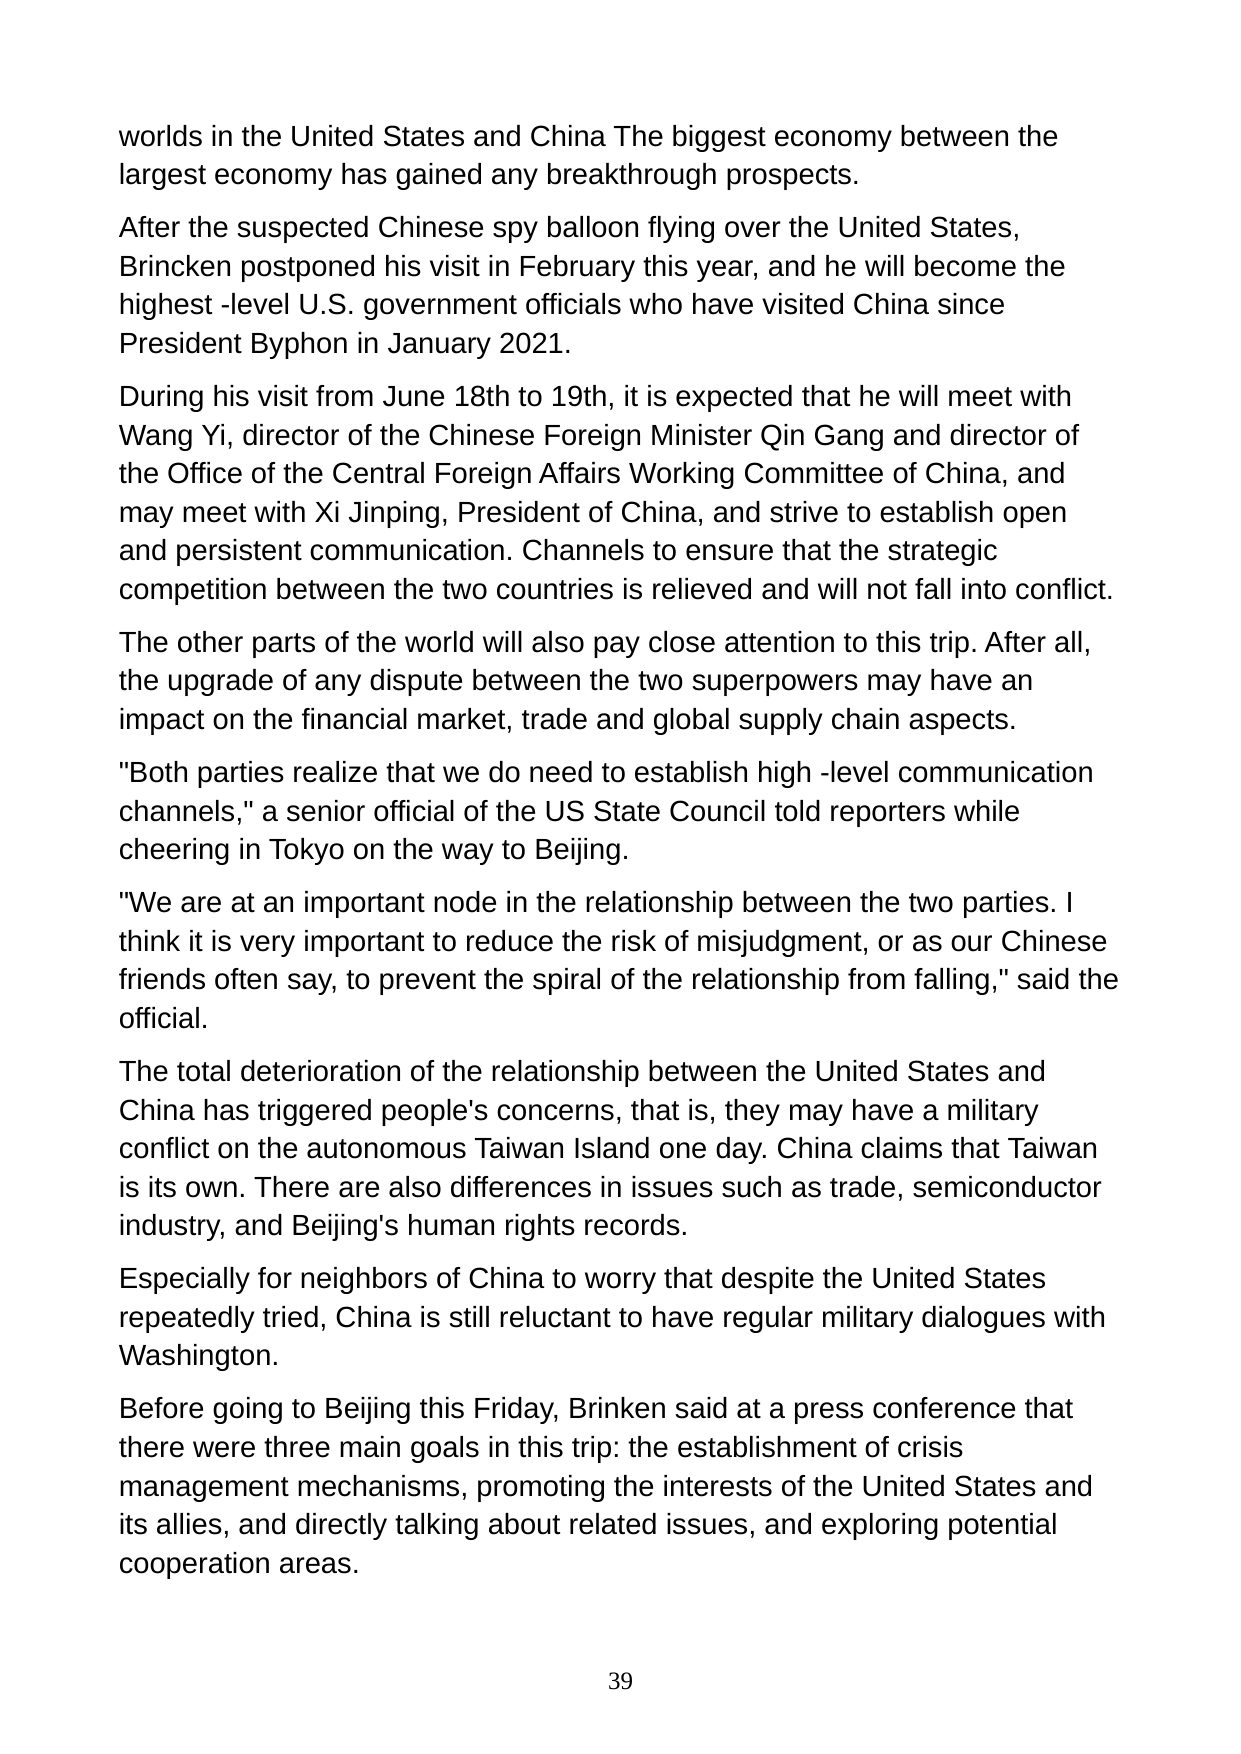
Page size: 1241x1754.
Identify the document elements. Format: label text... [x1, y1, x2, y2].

text Before going to Beijing this Friday, Brinken said at a press conference that there were three main goals in this trip: the establishment of crisis management mechanisms, promoting the interests of the United States and its allies, and directly talking about related issues, and exploring potential cooperation areas. [118, 1391, 1122, 1579]
text Especially for neighbors of China to worry that despite the United States repeatedly tried, China is still reluctant to have regular military dialogues with Washington. [118, 1261, 1122, 1372]
text After the suspected Chinese spy balloon flying over the United States, Brincken postponed his visit in February this year, and he will become the highest -level U.S. government officials who have visited China since President Byphon in January 2021. [118, 210, 1122, 359]
text The other parts of the world will also pay close attention to this trip. After all, the upgrade of any dispute between the two superpowers may have an impact on the financial market, trade and global supply chain aspects. [118, 625, 1122, 735]
text "Both parties realize that we do need to establish high -level communication channels," a senior official of the US State Council told reporters while cheering in Tokyo on the way to Beijing. [118, 755, 1122, 866]
text The total deterioration of the relationship between the United States and China has triggered people's concerns, that is, they may have a military conflict on the autonomous Taiwan Island one day. China claims that Taiwan is its own. There are also differences in issues such as trade, semiconductor industry, and Beijing's human rights records. [118, 1054, 1122, 1242]
text During his visit from June 18th to 19th, it is expected that he will meet with Wang Yi, director of the Chinese Foreign Minister Qin Gang and director of the Office of the Central Foreign Affairs Working Committee of China, and may meet with Xi Jinping, President of China, and strive to establish open and persistent communication. Channels to ensure that the strategic competition between the two countries is relieved and will not fall into conflict. [118, 379, 1122, 605]
text "We are at an important node in the relationship between the two parties. I think it is very important to reduce the risk of misjudgment, or as our Chinese friends often say, to prevent the spiral of the relationship from falling," said the official. [118, 885, 1122, 1034]
text worlds in the United States and China The biggest economy between the largest economy has gained any breakthrough prospects. [118, 118, 1122, 191]
